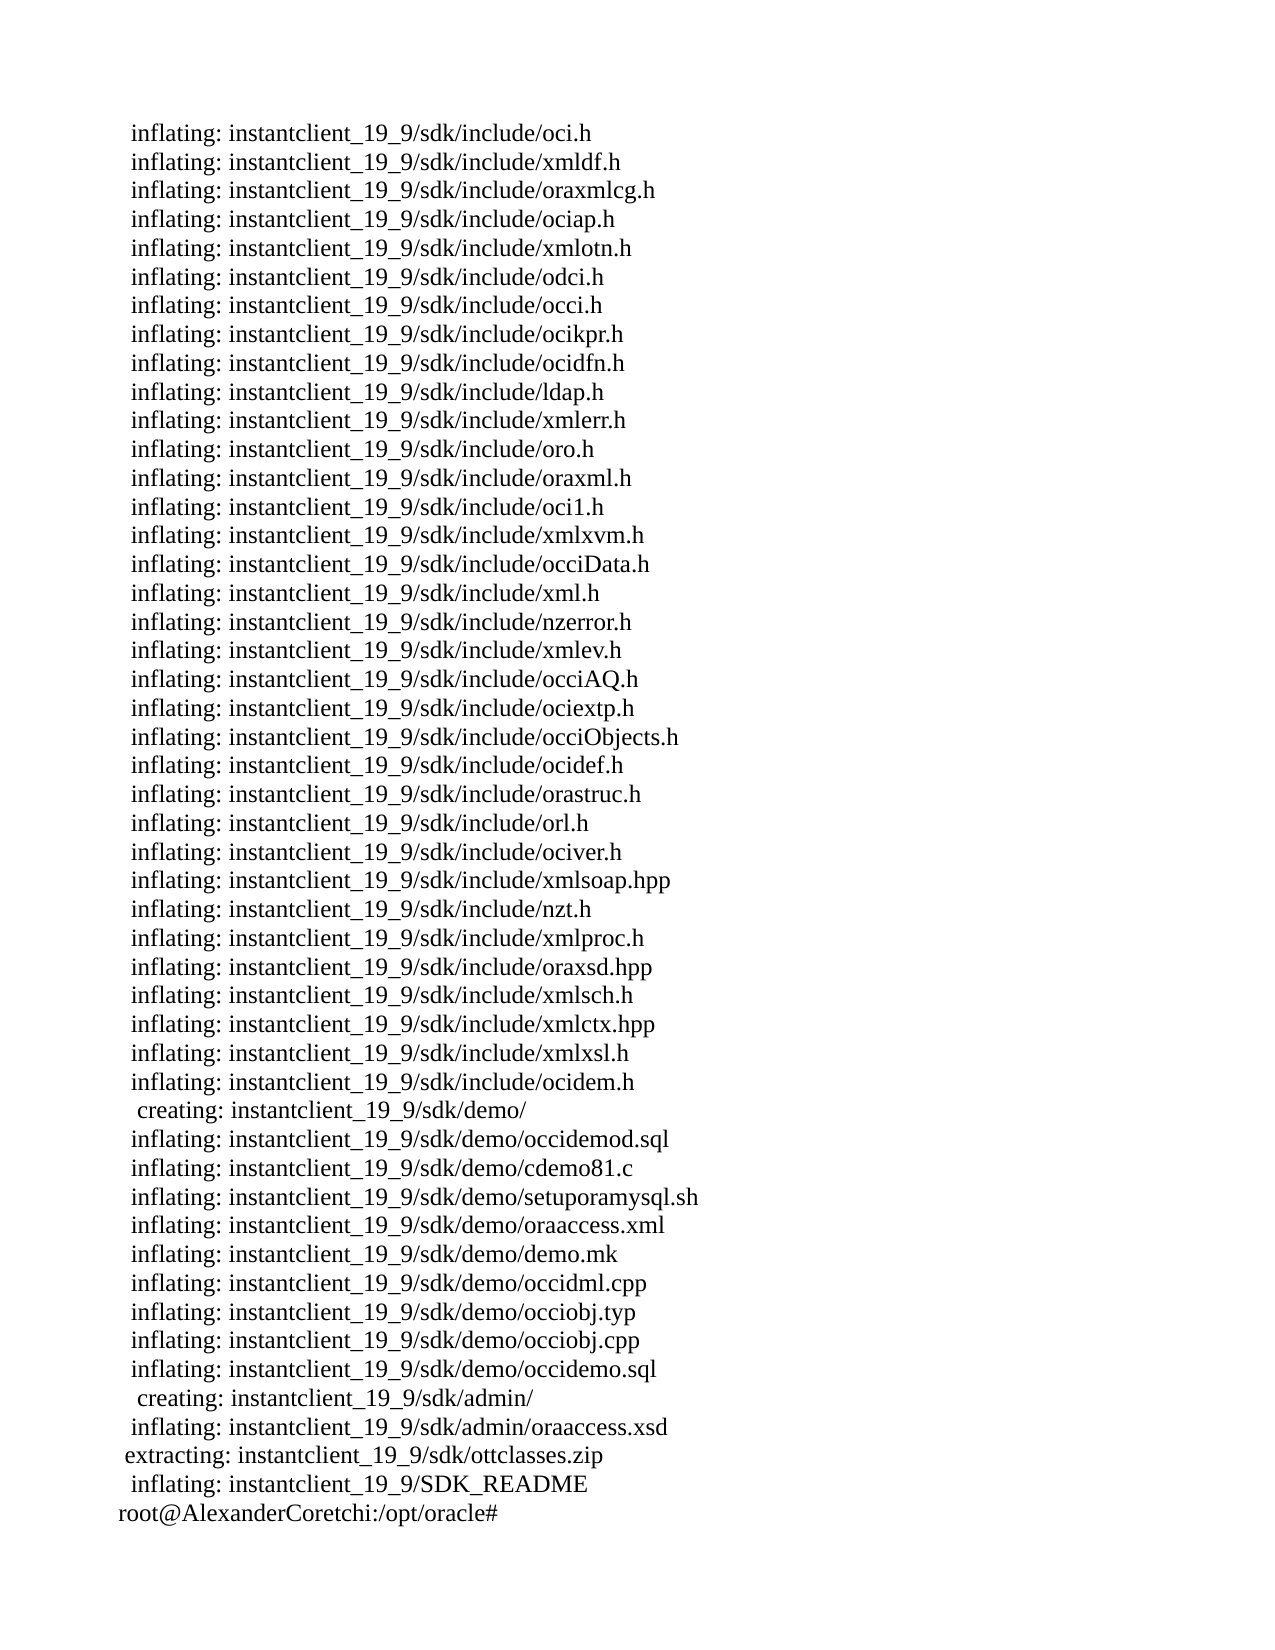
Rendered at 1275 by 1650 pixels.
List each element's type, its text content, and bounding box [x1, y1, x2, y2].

text inflating: instantclient_19_9/sdk/include/odci.h [118, 262, 1157, 291]
text inflating: instantclient_19_9/sdk/include/occi.h [118, 291, 1157, 319]
text inflating: instantclient_19_9/sdk/demo/setuporamysql.sh [118, 1182, 1157, 1211]
text inflating: instantclient_19_9/sdk/include/oro.h [118, 434, 1157, 463]
text inflating: instantclient_19_9/sdk/include/ociextp.h [118, 693, 1157, 722]
text inflating: instantclient_19_9/sdk/include/xmlev.h [118, 636, 1157, 664]
text inflating: instantclient_19_9/sdk/demo/cdemo81.c [118, 1153, 1157, 1182]
text inflating: instantclient_19_9/sdk/include/xmldf.h [118, 147, 1157, 176]
text inflating: instantclient_19_9/sdk/include/oci1.h [118, 492, 1157, 521]
text inflating: instantclient_19_9/sdk/demo/occidemod.sql [118, 1124, 1157, 1153]
text inflating: instantclient_19_9/sdk/include/occiAQ.h [118, 664, 1157, 693]
text inflating: instantclient_19_9/sdk/include/ociver.h [118, 837, 1157, 866]
text inflating: instantclient_19_9/sdk/include/oraxml.h [118, 463, 1157, 492]
text inflating: instantclient_19_9/sdk/include/ldap.h [118, 377, 1157, 406]
text creating: instantclient_19_9/sdk/admin/ [118, 1383, 1157, 1412]
text inflating: instantclient_19_9/sdk/demo/occiobj.typ [118, 1297, 1157, 1326]
text inflating: instantclient_19_9/sdk/include/oraxmlcg.h [118, 176, 1157, 204]
text inflating: instantclient_19_9/sdk/include/xmlctx.hpp [118, 1009, 1157, 1038]
text inflating: instantclient_19_9/sdk/include/nzerror.h [118, 607, 1157, 636]
text inflating: instantclient_19_9/sdk/demo/occiobj.cpp [118, 1326, 1157, 1354]
text inflating: instantclient_19_9/sdk/include/orastruc.h [118, 779, 1157, 808]
text inflating: instantclient_19_9/sdk/include/xmlsch.h [118, 981, 1157, 1009]
text inflating: instantclient_19_9/sdk/include/xml.h [118, 578, 1157, 607]
text inflating: instantclient_19_9/sdk/include/ocikpr.h [118, 319, 1157, 348]
text inflating: instantclient_19_9/sdk/include/ocidef.h [118, 751, 1157, 779]
text inflating: instantclient_19_9/sdk/include/ocidfn.h [118, 348, 1157, 377]
text creating: instantclient_19_9/sdk/demo/ [118, 1096, 1157, 1124]
text inflating: instantclient_19_9/sdk/include/xmlerr.h [118, 406, 1157, 434]
text inflating: instantclient_19_9/sdk/include/ociap.h [118, 204, 1157, 233]
text root@AlexanderCoretchi:/opt/oracle# [118, 1498, 1157, 1527]
text inflating: instantclient_19_9/sdk/demo/occidml.cpp [118, 1268, 1157, 1297]
text inflating: instantclient_19_9/sdk/include/oraxsd.hpp [118, 952, 1157, 981]
text inflating: instantclient_19_9/sdk/demo/occidemo.sql [118, 1354, 1157, 1383]
text inflating: instantclient_19_9/sdk/include/oci.h [118, 118, 1157, 147]
text inflating: instantclient_19_9/sdk/include/ocidem.h [118, 1067, 1157, 1096]
text inflating: instantclient_19_9/sdk/admin/oraaccess.xsd [118, 1412, 1157, 1441]
text inflating: instantclient_19_9/sdk/include/orl.h [118, 808, 1157, 837]
text inflating: instantclient_19_9/sdk/include/nzt.h [118, 894, 1157, 923]
text inflating: instantclient_19_9/SDK_README [118, 1469, 1157, 1498]
text inflating: instantclient_19_9/sdk/demo/demo.mk [118, 1239, 1157, 1268]
text inflating: instantclient_19_9/sdk/include/occiObjects.h [118, 722, 1157, 751]
text inflating: instantclient_19_9/sdk/demo/oraaccess.xml [118, 1211, 1157, 1239]
text inflating: instantclient_19_9/sdk/include/xmlsoap.hpp [118, 866, 1157, 894]
text inflating: instantclient_19_9/sdk/include/xmlotn.h [118, 233, 1157, 262]
text inflating: instantclient_19_9/sdk/include/occiData.h [118, 549, 1157, 578]
text inflating: instantclient_19_9/sdk/include/xmlxsl.h [118, 1038, 1157, 1067]
text inflating: instantclient_19_9/sdk/include/xmlproc.h [118, 923, 1157, 952]
text extracting: instantclient_19_9/sdk/ottclasses.zip [118, 1441, 1157, 1469]
text inflating: instantclient_19_9/sdk/include/xmlxvm.h [118, 521, 1157, 549]
